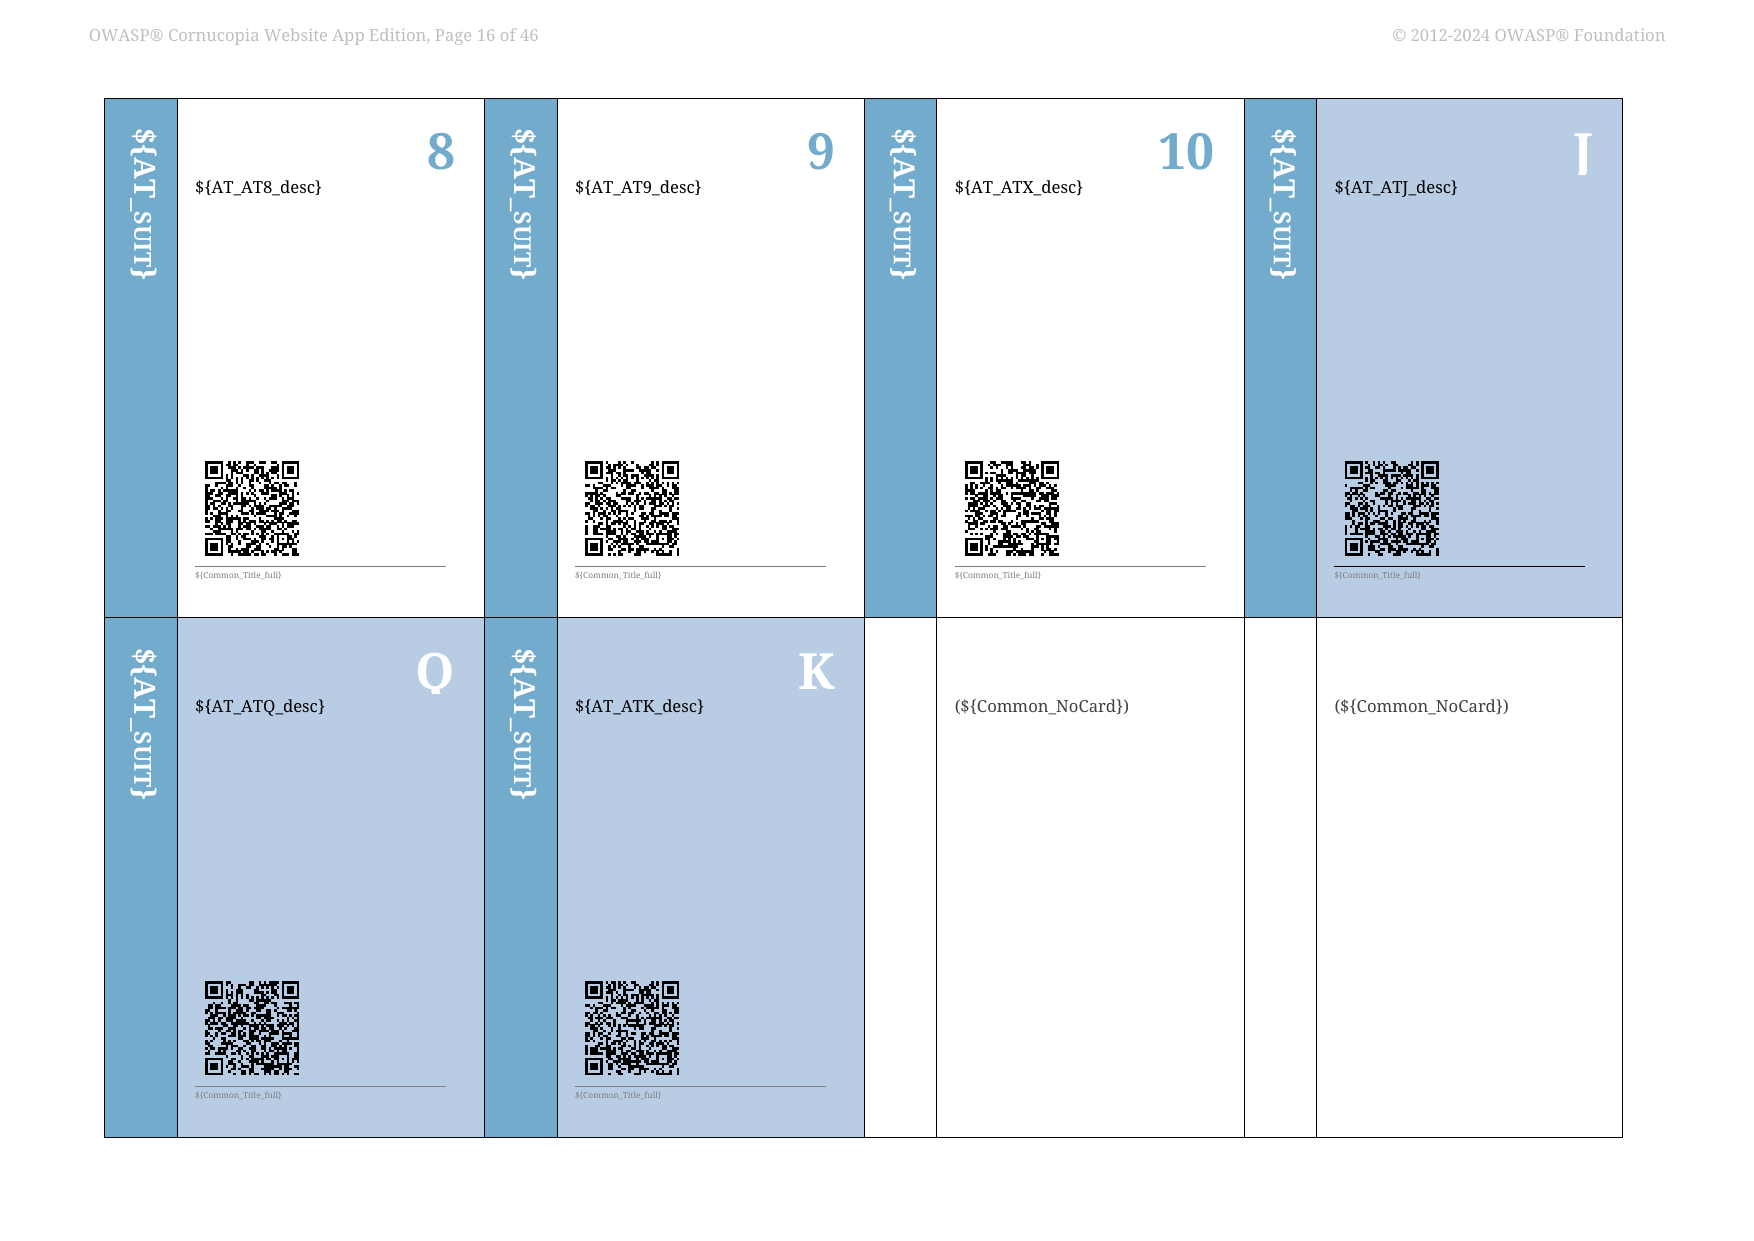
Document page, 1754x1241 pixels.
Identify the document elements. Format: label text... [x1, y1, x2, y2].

table_cell [865, 618, 936, 1137]
table_cell ${AT_ATK_desc} [558, 694, 864, 930]
table_header 8 [178, 99, 484, 174]
table_cell [558, 930, 864, 1137]
table_cell [178, 930, 484, 1137]
table_cell [937, 930, 1244, 1137]
table_cell [1317, 411, 1622, 617]
table_cell [1317, 618, 1622, 694]
table_header [575, 412, 826, 566]
table_cell [558, 411, 864, 617]
table_cell ${Common_Title_full} [955, 567, 1206, 581]
table_header [1334, 412, 1585, 566]
table_header [575, 1101, 826, 1137]
table_cell [1317, 930, 1622, 1137]
table_cell ${Common_Title_full} [195, 567, 446, 581]
table_cell ${AT_suit} [105, 618, 177, 1137]
table_cell ${Common_Title_full} [575, 1087, 826, 1101]
table_cell (${Common_NoCard}) [937, 694, 1244, 930]
table_cell [937, 618, 1244, 694]
table_cell [937, 411, 1244, 617]
table_cell [178, 411, 484, 617]
table_cell ${AT_suit} [485, 618, 557, 1137]
table_header [195, 931, 446, 1086]
table_cell ${Common_Title_full} [1334, 567, 1585, 581]
table_cell ${AT_ATX_desc} [937, 174, 1244, 411]
table_cell ${Common_Title_full} [195, 1087, 446, 1101]
table_cell [1245, 618, 1316, 1137]
table_cell (${Common_NoCard}) [1317, 694, 1622, 930]
table_header [955, 412, 1206, 566]
table_cell ${AT_AT9_desc} [558, 174, 864, 411]
table_header ${AT_suit} [105, 99, 177, 617]
table_cell ${Common_Title_full} [575, 567, 826, 581]
table_cell K [558, 618, 864, 694]
table_header 9 [558, 99, 864, 174]
table_header 10 [937, 99, 1244, 174]
table_header [195, 412, 446, 566]
table_cell ${AT_ATQ_desc} [178, 694, 484, 930]
table_header [575, 931, 826, 1086]
table_header ${AT_suit} [865, 99, 936, 617]
table_cell Q [178, 618, 484, 694]
table_cell ${AT_AT8_desc} [178, 174, 484, 411]
table_header ${AT_suit} [1245, 99, 1316, 617]
table_cell ${AT_ATJ_desc} [1317, 174, 1622, 411]
table_header J [1317, 99, 1622, 174]
table_header ${AT_suit} [485, 99, 557, 617]
